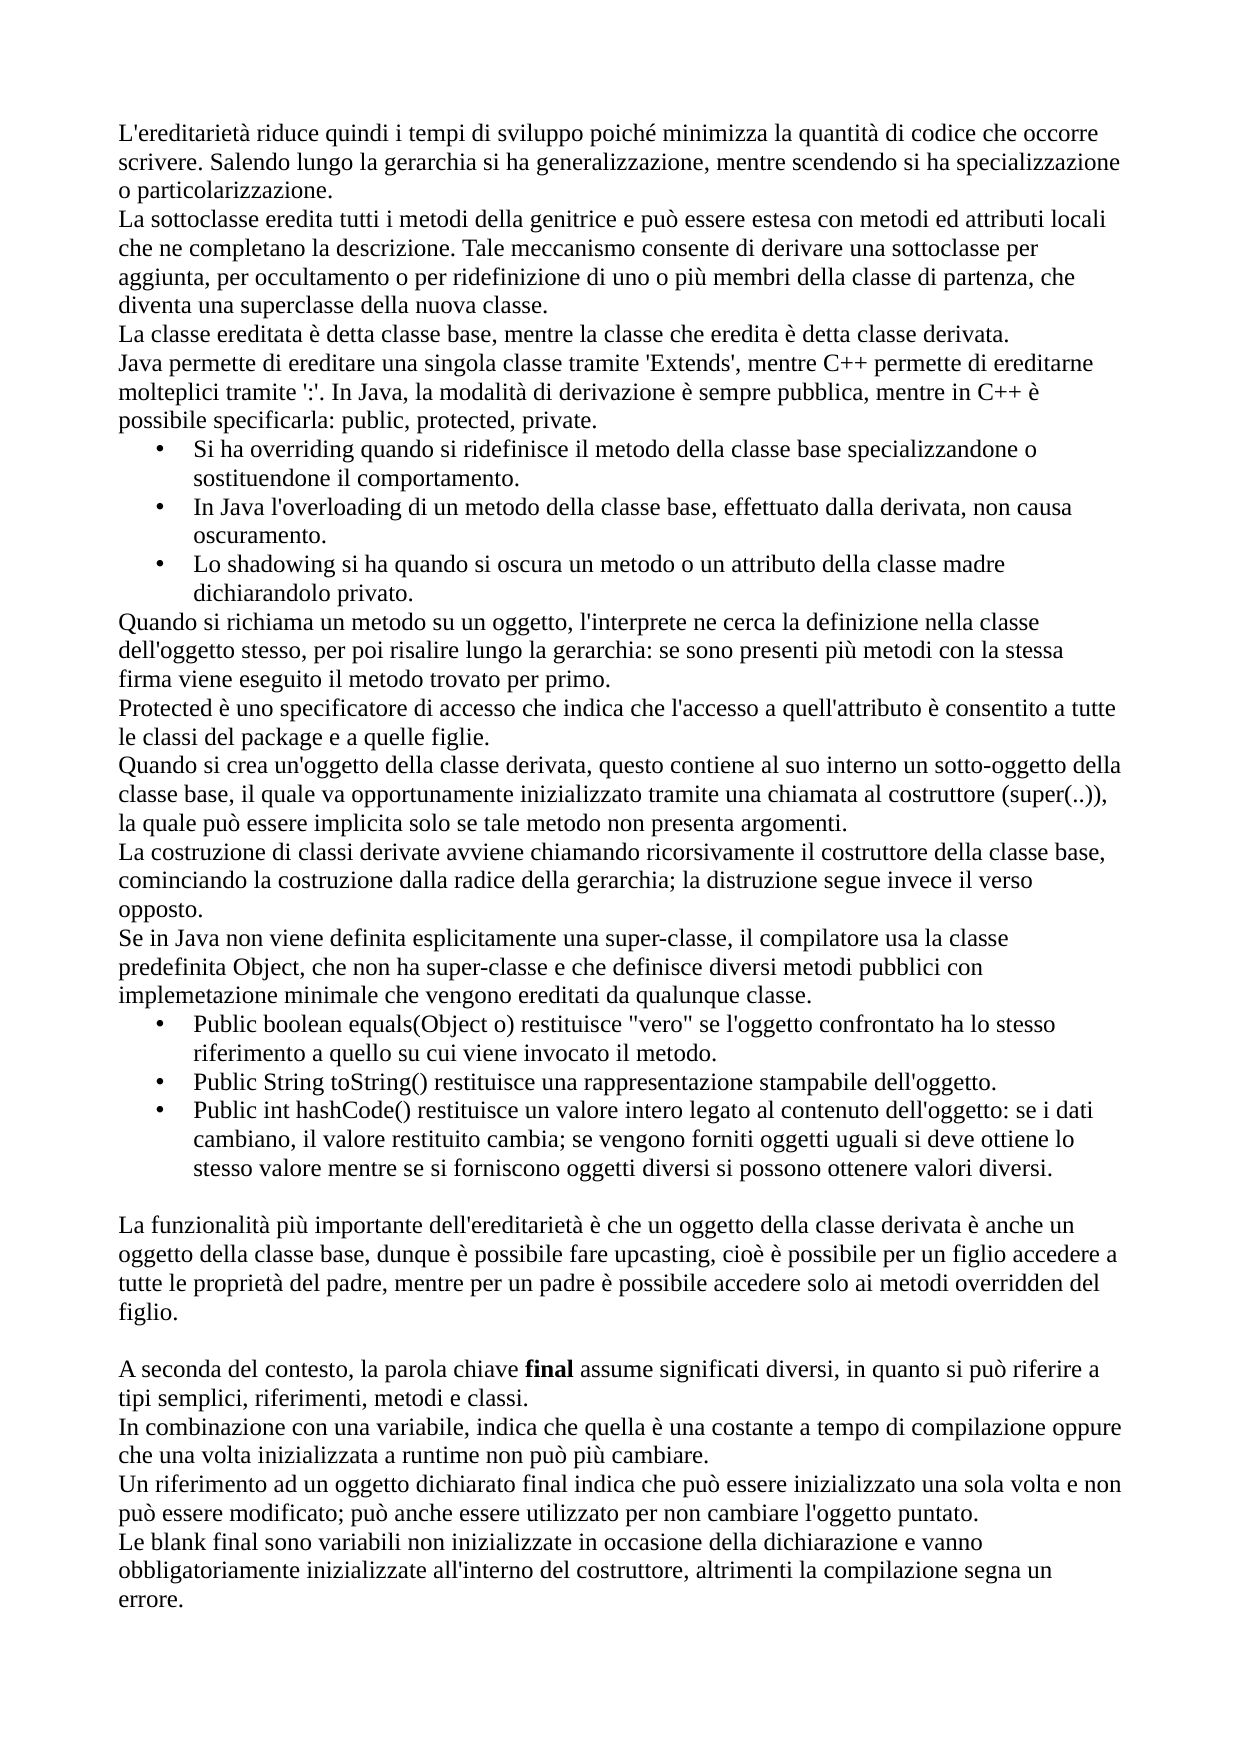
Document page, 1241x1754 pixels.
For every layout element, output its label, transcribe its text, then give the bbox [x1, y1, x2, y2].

text Quando si richiama un metodo su un oggetto, l'interprete ne cerca la definizione nella classe dell'oggetto stesso, per poi risalire lungo la gerarchia: se sono presenti più metodi con la stessa firma viene eseguito il metodo trovato per primo. [118, 607, 1122, 693]
list Public boolean equals(Object o) restituisce "vero" se l'oggetto confrontato ha lo stesso riferimento a quello su cui viene invocato il metodo. [156, 1009, 1122, 1067]
text La funzionalità più importante dell'ereditarietà è che un oggetto della classe derivata è anche un oggetto della classe base, dunque è possibile fare upcasting, cioè è possibile per un figlio accedere a tutte le proprietà del padre, mentre per un padre è possibile accedere solo ai metodi overridden del figlio. [118, 1211, 1122, 1326]
text Un riferimento ad un oggetto dichiarato final indica che può essere inizializzato una sola volta e non può essere modificato; può anche essere utilizzato per non cambiare l'oggetto puntato. [118, 1469, 1122, 1527]
text A seconda del contesto, la parola chiave final assume significati diversi, in quanto si può riferire a tipi semplici, riferimenti, metodi e classi. [118, 1354, 1122, 1412]
list Public int hashCode() restituisce un valore intero legato al contenuto dell'oggetto: se i dati cambiano, il valore restituito cambia; se vengono forniti oggetti uguali si deve ottiene lo stesso valore mentre se si forniscono oggetti diversi si possono ottenere valori diversi. [156, 1096, 1122, 1182]
text In combinazione con una variabile, indica che quella è una costante a tempo di compilazione oppure che una volta inizializzata a runtime non può più cambiare. [118, 1412, 1122, 1469]
text Le blank final sono variabili non inizializzate in occasione della dichiarazione e vanno obbligatoriamente inizializzate all'interno del costruttore, altrimenti la compilazione segna un errore. [118, 1527, 1122, 1613]
list Public String toString() restituisce una rappresentazione stampabile dell'oggetto. [156, 1067, 1122, 1096]
text Java permette di ereditare una singola classe tramite 'Extends', mentre C++ permette di ereditarne molteplici tramite ':'. In Java, la modalità di derivazione è sempre pubblica, mentre in C++ è possibile specificarla: public, protected, private. [118, 348, 1122, 434]
text Se in Java non viene definita esplicitamente una super-classe, il compilatore usa la classe predefinita Object, che non ha super-classe e che definisce diversi metodi pubblici con implemetazione minimale che vengono ereditati da qualunque classe. [118, 923, 1122, 1009]
text La classe ereditata è detta classe base, mentre la classe che eredita è detta classe derivata. [118, 319, 1122, 348]
text Protected è uno specificatore di accesso che indica che l'accesso a quell'attributo è consentito a tutte le classi del package e a quelle figlie. [118, 693, 1122, 751]
text La costruzione di classi derivate avviene chiamando ricorsivamente il costruttore della classe base, cominciando la costruzione dalla radice della gerarchia; la distruzione segue invece il verso opposto. [118, 837, 1122, 923]
text L'ereditarietà riduce quindi i tempi di sviluppo poiché minimizza la quantità di codice che occorre scrivere. Salendo lungo la gerarchia si ha generalizzazione, mentre scendendo si ha specializzazione o particolarizzazione. [118, 118, 1122, 204]
list Si ha overriding quando si ridefinisce il metodo della classe base specializzandone o sostituendone il comportamento. [156, 434, 1122, 492]
list Lo shadowing si ha quando si oscura un metodo o un attributo della classe madre dichiarandolo privato. [156, 549, 1122, 607]
text La sottoclasse eredita tutti i metodi della genitrice e può essere estesa con metodi ed attributi locali che ne completano la descrizione. Tale meccanismo consente di derivare una sottoclasse per aggiunta, per occultamento o per ridefinizione di uno o più membri della classe di partenza, che diventa una superclasse della nuova classe. [118, 204, 1122, 319]
text Quando si crea un'oggetto della classe derivata, questo contiene al suo interno un sotto-oggetto della classe base, il quale va opportunamente inizializzato tramite una chiamata al costruttore (super(..)), la quale può essere implicita solo se tale metodo non presenta argomenti. [118, 751, 1122, 837]
list In Java l'overloading di un metodo della classe base, effettuato dalla derivata, non causa oscuramento. [156, 492, 1122, 549]
